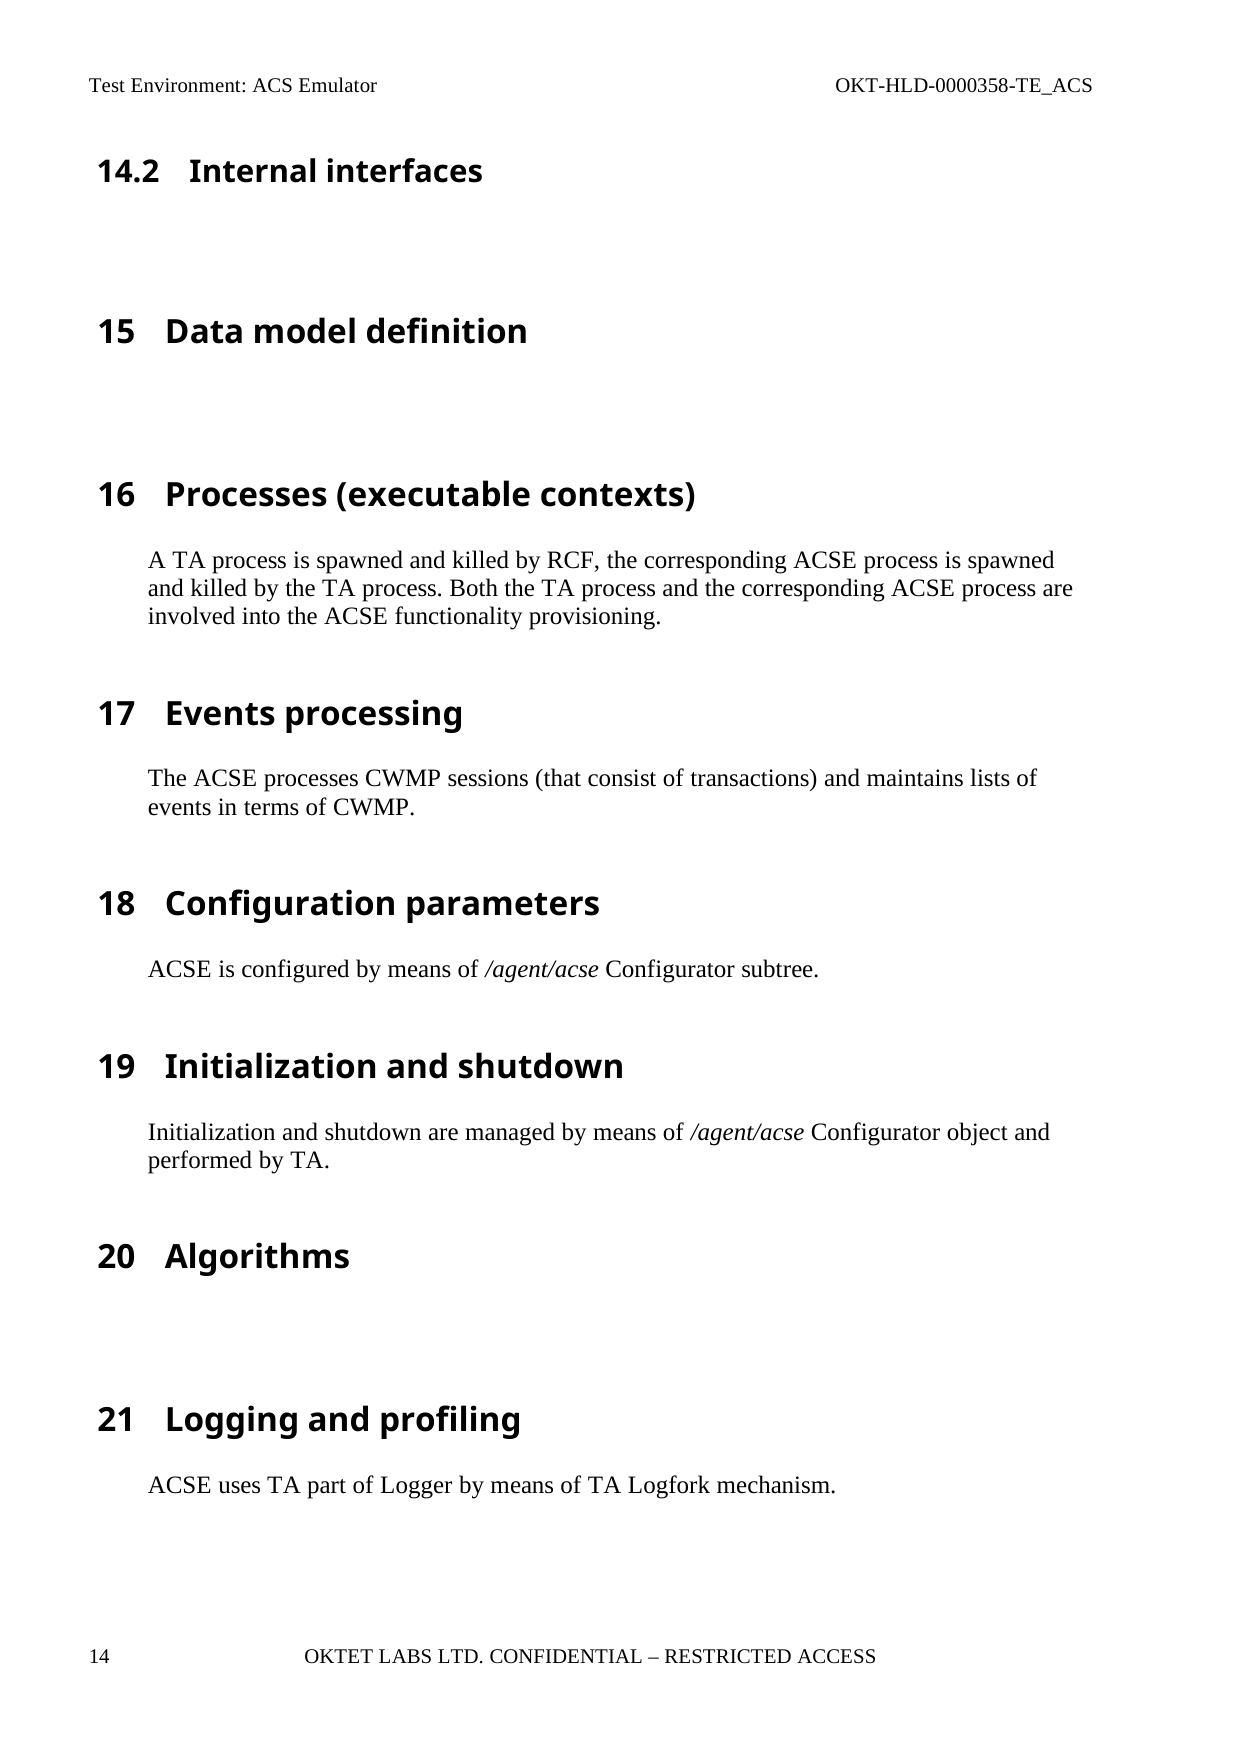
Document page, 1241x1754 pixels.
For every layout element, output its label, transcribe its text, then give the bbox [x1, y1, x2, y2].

subtitle Logging and profiling [88, 1395, 1093, 1441]
text ACSE uses TA part of Logger by means of TA Logfork mechanism. [148, 1471, 1093, 1499]
subtitle Events processing [88, 689, 1093, 735]
subtitle Processes (executable contexts) [88, 470, 1093, 516]
text ACSE is configured by means of /agent/acse Configurator subtree. [148, 955, 1093, 983]
subtitle Data model definition [88, 308, 1093, 354]
subtitle Internal interfaces [88, 148, 1093, 191]
subtitle Algorithms [88, 1233, 1093, 1279]
text A TA process is spawned and killed by RCF, the corresponding ACSE process is spawned and killed by the TA process. Both the TA process and the corresponding ACSE process are involved into the ACSE functionality provisioning. [148, 546, 1093, 630]
subtitle Configuration parameters [88, 879, 1093, 926]
text The ACSE processes CWMP sessions (that consist of transactions) and maintains lists of events in terms of CWMP. [148, 764, 1093, 820]
text Initialization and shutdown are managed by means of /agent/acse Configurator object and performed by TA. [148, 1118, 1093, 1174]
subtitle Initialization and shutdown [88, 1042, 1093, 1088]
